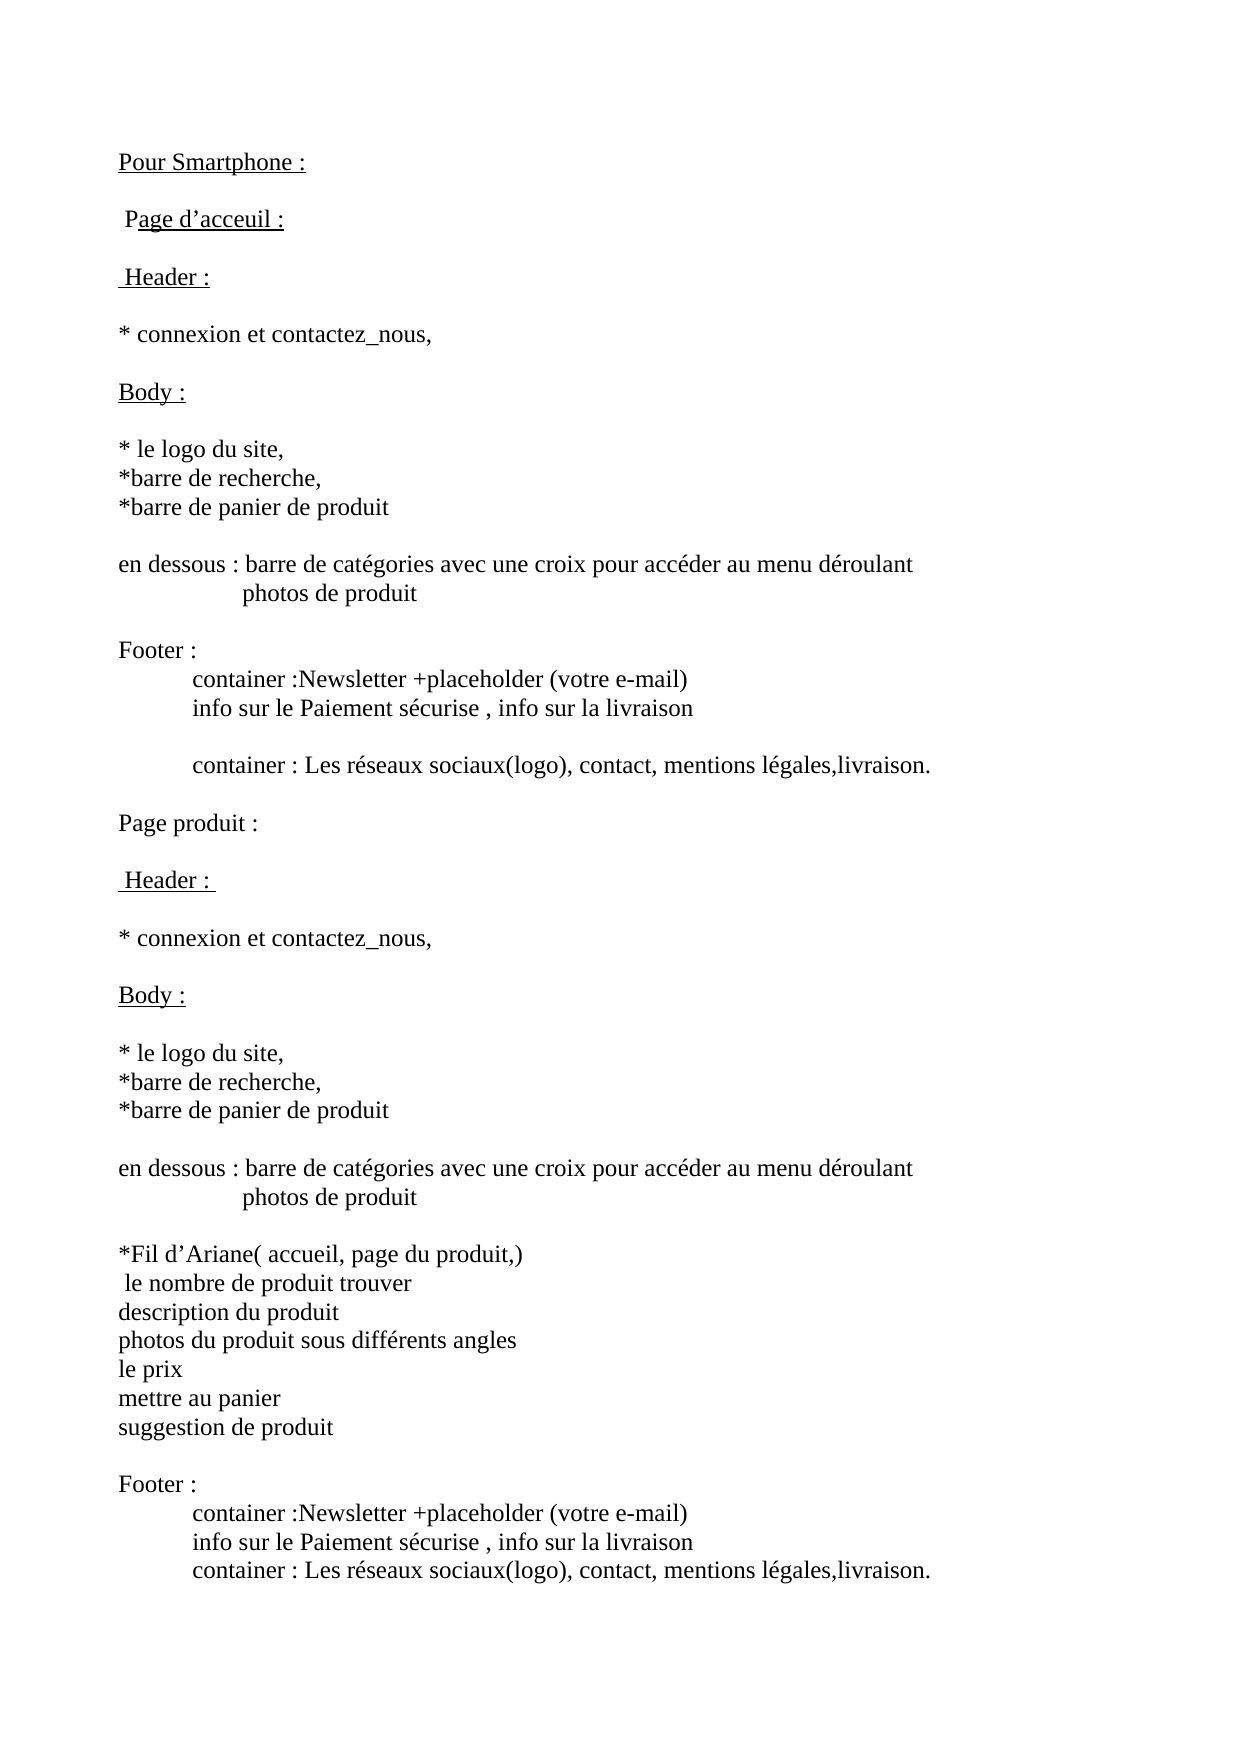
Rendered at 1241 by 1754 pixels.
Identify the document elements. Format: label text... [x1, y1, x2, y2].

text *barre de panier de produit [118, 1096, 1122, 1124]
text en dessous : barre de catégories avec une croix pour accéder au menu déroulant [118, 1153, 1122, 1182]
text Header : [118, 866, 1122, 894]
text photos du produit sous différents angles [118, 1326, 1122, 1354]
text suggestion de produit [118, 1412, 1122, 1441]
text *barre de recherche, [118, 463, 1122, 492]
text * le logo du site, [118, 1038, 1122, 1067]
text Body : [118, 981, 1122, 1009]
text en dessous : barre de catégories avec une croix pour accéder au menu déroulant [118, 549, 1122, 578]
text photos de produit [118, 578, 1122, 607]
text description du produit [118, 1297, 1122, 1326]
text container :Newsletter +placeholder (votre e-mail) [118, 1498, 1122, 1527]
text *barre de recherche, [118, 1067, 1122, 1096]
text *Fil d’Ariane( accueil, page du produit,) [118, 1239, 1122, 1268]
text info sur le Paiement sécurise , info sur la livraison [118, 1527, 1122, 1556]
text Footer : [118, 1469, 1122, 1498]
text le nombre de produit trouver [118, 1268, 1122, 1297]
text photos de produit [118, 1182, 1122, 1211]
text Pour Smartphone : [118, 147, 1122, 176]
text info sur le Paiement sécurise , info sur la livraison [118, 693, 1122, 722]
text * connexion et contactez_nous, [118, 319, 1122, 348]
text Body : [118, 377, 1122, 406]
text * le logo du site, [118, 434, 1122, 463]
text * connexion et contactez_nous, [118, 923, 1122, 952]
text Header : [118, 262, 1122, 291]
text *barre de panier de produit [118, 492, 1122, 521]
text container : Les réseaux sociaux(logo), contact, mentions légales,livraison. [118, 1556, 1122, 1584]
text mettre au panier [118, 1383, 1122, 1412]
text container :Newsletter +placeholder (votre e-mail) [118, 664, 1122, 693]
text Page produit : [118, 808, 1122, 837]
text container : Les réseaux sociaux(logo), contact, mentions légales,livraison. [118, 751, 1122, 779]
text le prix [118, 1354, 1122, 1383]
text Page d’acceuil : [118, 204, 1122, 233]
text Footer : [118, 636, 1122, 664]
